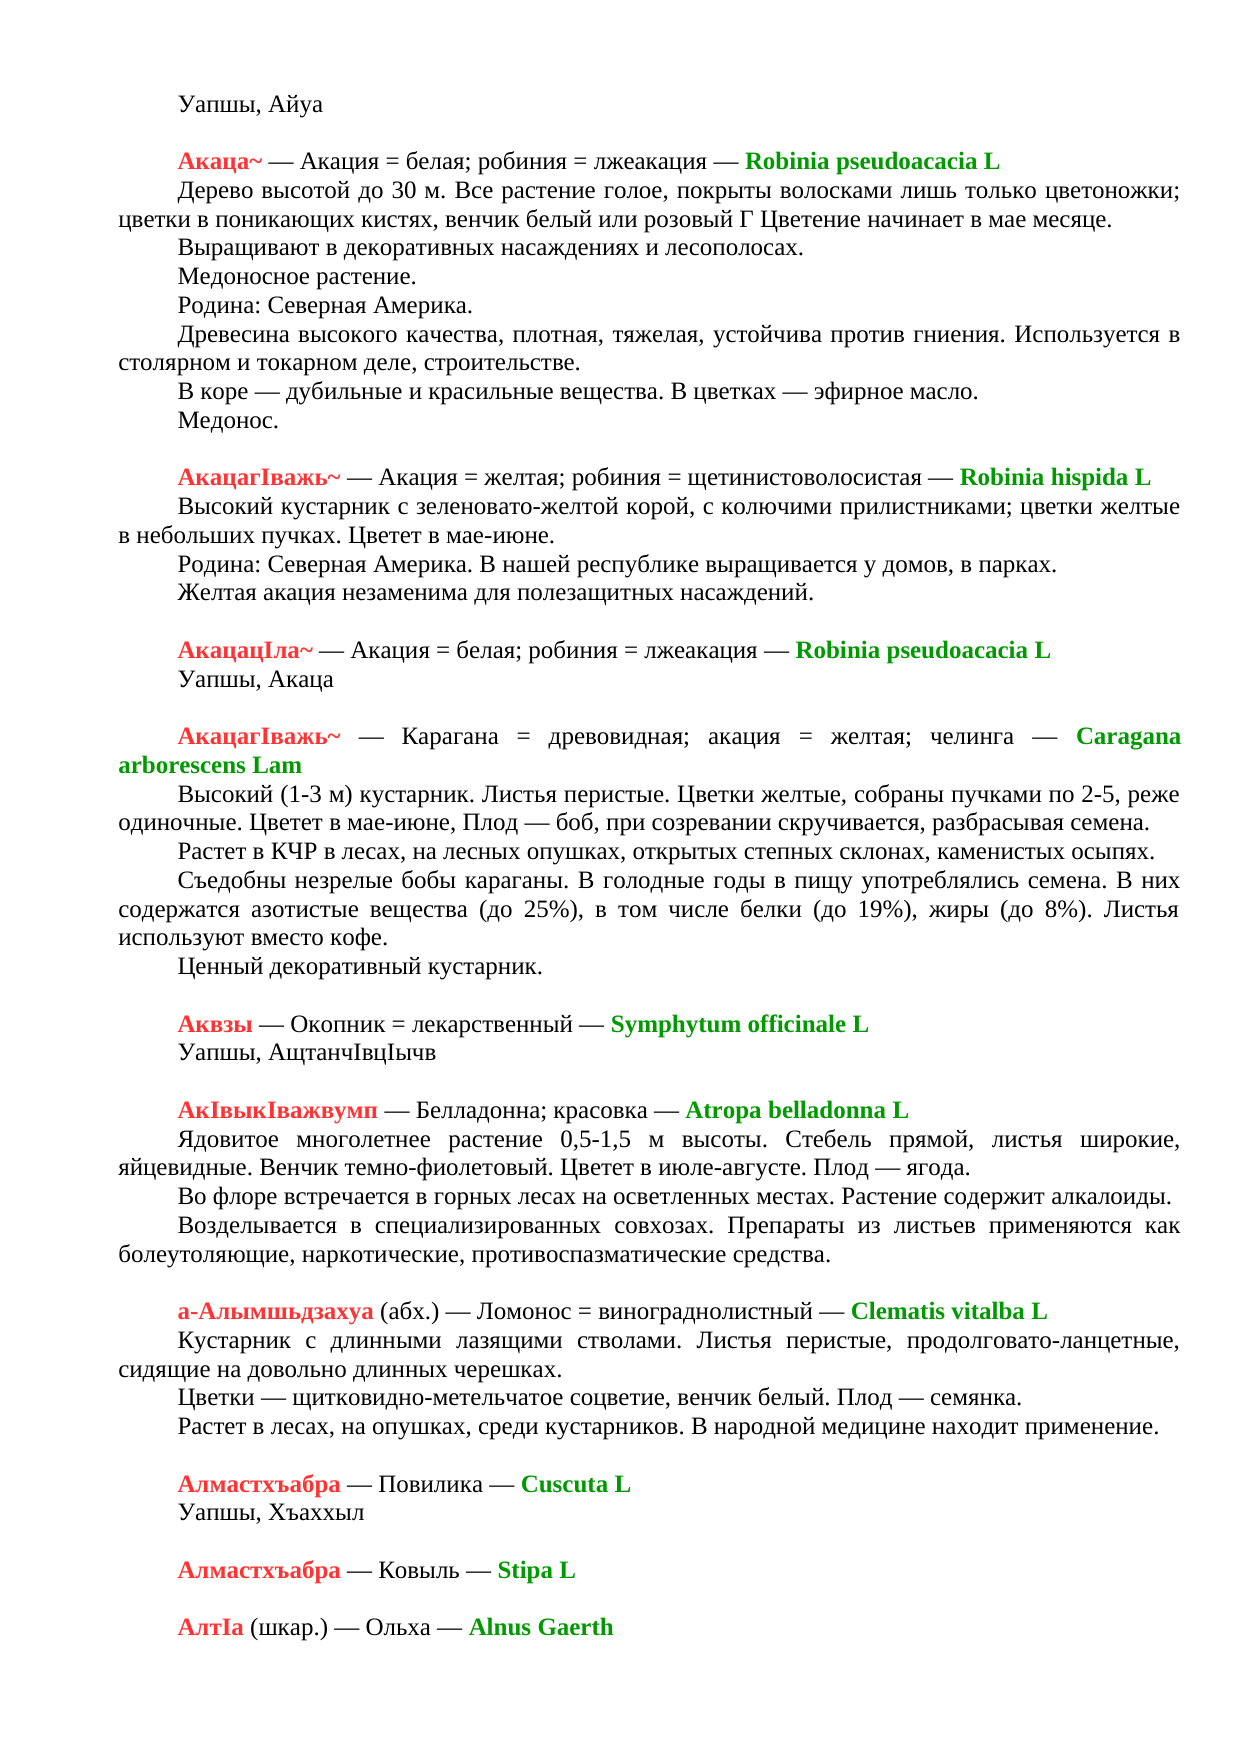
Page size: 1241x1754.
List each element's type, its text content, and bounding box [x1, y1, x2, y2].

text Растет в КЧР в лесах, на лесных опушках, открытых степных склонах, каменистых осыпях. [118, 836, 1181, 865]
text В коре — дубильные и красильные вещества. В цветках — эфирное масло. [118, 376, 1181, 405]
text Желтая акация незаменима для полезащитных насаждений. [118, 577, 1181, 606]
text Выращивают в декоративных насаждениях и лесополосах. [118, 232, 1181, 261]
text Алмастхъабра — Ковыль — Stipa L [118, 1555, 1181, 1584]
text Растет в лесах, на опушках, среди кустарников. В народной медицине находит применение. [118, 1411, 1181, 1440]
text Древесина высокого качества, плотная, тяжелая, устойчива против гниения. Используется в столярном и токарном деле, строительстве. [118, 319, 1181, 376]
text Высокий (1-3 м) кустарник. Листья перистые. Цветки желтые, собраны пучками по 2-5, реже одиночные. Цветет в мае-июне, Плод — боб, при созревании скручивается, разбрасывая семена. [118, 779, 1181, 836]
text Цветки — щитковидно-метельчатое соцветие, венчик белый. Плод — семянка. [118, 1382, 1181, 1411]
text АлтIа (шкар.) — Ольха — Alnus Gaerth [118, 1612, 1181, 1641]
text Аквзы — Окопник = лекарственный — Symphytum officinale L [118, 1009, 1181, 1037]
text Медоносное растение. [118, 261, 1181, 290]
text Медонос. [118, 405, 1181, 434]
text Высокий кустарник с зеленовато-желтой корой, с колючими прилистниками; цветки желтые в небольших пучках. Цветет в мае-июне. [118, 491, 1181, 549]
text АкацагIважь~ — Акация = желтая; робиния = щетинистоволосистая — Robinia hispida L [118, 462, 1181, 491]
text Алмастхъабра — Повилика — Cuscuta L [118, 1469, 1181, 1497]
text Возделывается в специализированных совхозах. Препараты из листьев применяются как болеутоляющие, наркотические, противоспазматические средства. [118, 1210, 1181, 1267]
text Родина: Северная Америка. В нашей республике выращивается у домов, в парках. [118, 549, 1181, 577]
text АкацагIважь~ — Карагана = древовидная; акация = желтая; челинга — Caragana arborescens Lam [118, 721, 1181, 779]
text а-Алымшьдзахуа (абх.) — Ломонос = винограднолистный — Clematis vitalba L [118, 1296, 1181, 1325]
text Уапшы, Хъаххыл [118, 1497, 1181, 1526]
text Ценный декоративный кустарник. [118, 951, 1181, 980]
text Кустарник с длинными лазящими стволами. Листья перистые, продолговато-ланцетные, сидящие на довольно длинных черешках. [118, 1325, 1181, 1382]
text Во флоре встречается в горных лесах на осветленных местах. Растение содержит алкалоиды. [118, 1181, 1181, 1210]
text АкIвыкIважвумп — Белладонна; красовка — Atropa belladonna L [118, 1095, 1181, 1124]
text Уапшы, Акаца [118, 664, 1181, 692]
text АкацацIла~ — Акация = белая; робиния = лжеакация — Robinia pseudoacacia L [118, 635, 1181, 664]
text Уапшы, Айуа [118, 89, 1181, 117]
text Родина: Северная Америка. [118, 290, 1181, 319]
text Акаца~ — Акация = белая; робиния = лжеакация — Robinia pseudoacacia L [118, 146, 1181, 175]
text Съедобны незрелые бобы караганы. В голодные годы в пищу употреблялись семена. В них содержатся азотистые вещества (до 25%), в том числе белки (до 19%), жиры (до 8%). Листья используют вместо кофе. [118, 865, 1181, 951]
text Уапшы, АщтанчIвцIычв [118, 1037, 1181, 1066]
text Дерево высотой до 30 м. Все растение голое, покрыты волосками лишь только цветоножки; цветки в поникающих кистях, венчик белый или розовый Г Цветение начинает в мае месяце. [118, 175, 1181, 232]
text Ядовитое многолетнее растение 0,5-1,5 м высоты. Стебель прямой, листья широкие, яйцевидные. Венчик темно-фиолетовый. Цветет в июле-августе. Плод — ягода. [118, 1124, 1181, 1181]
